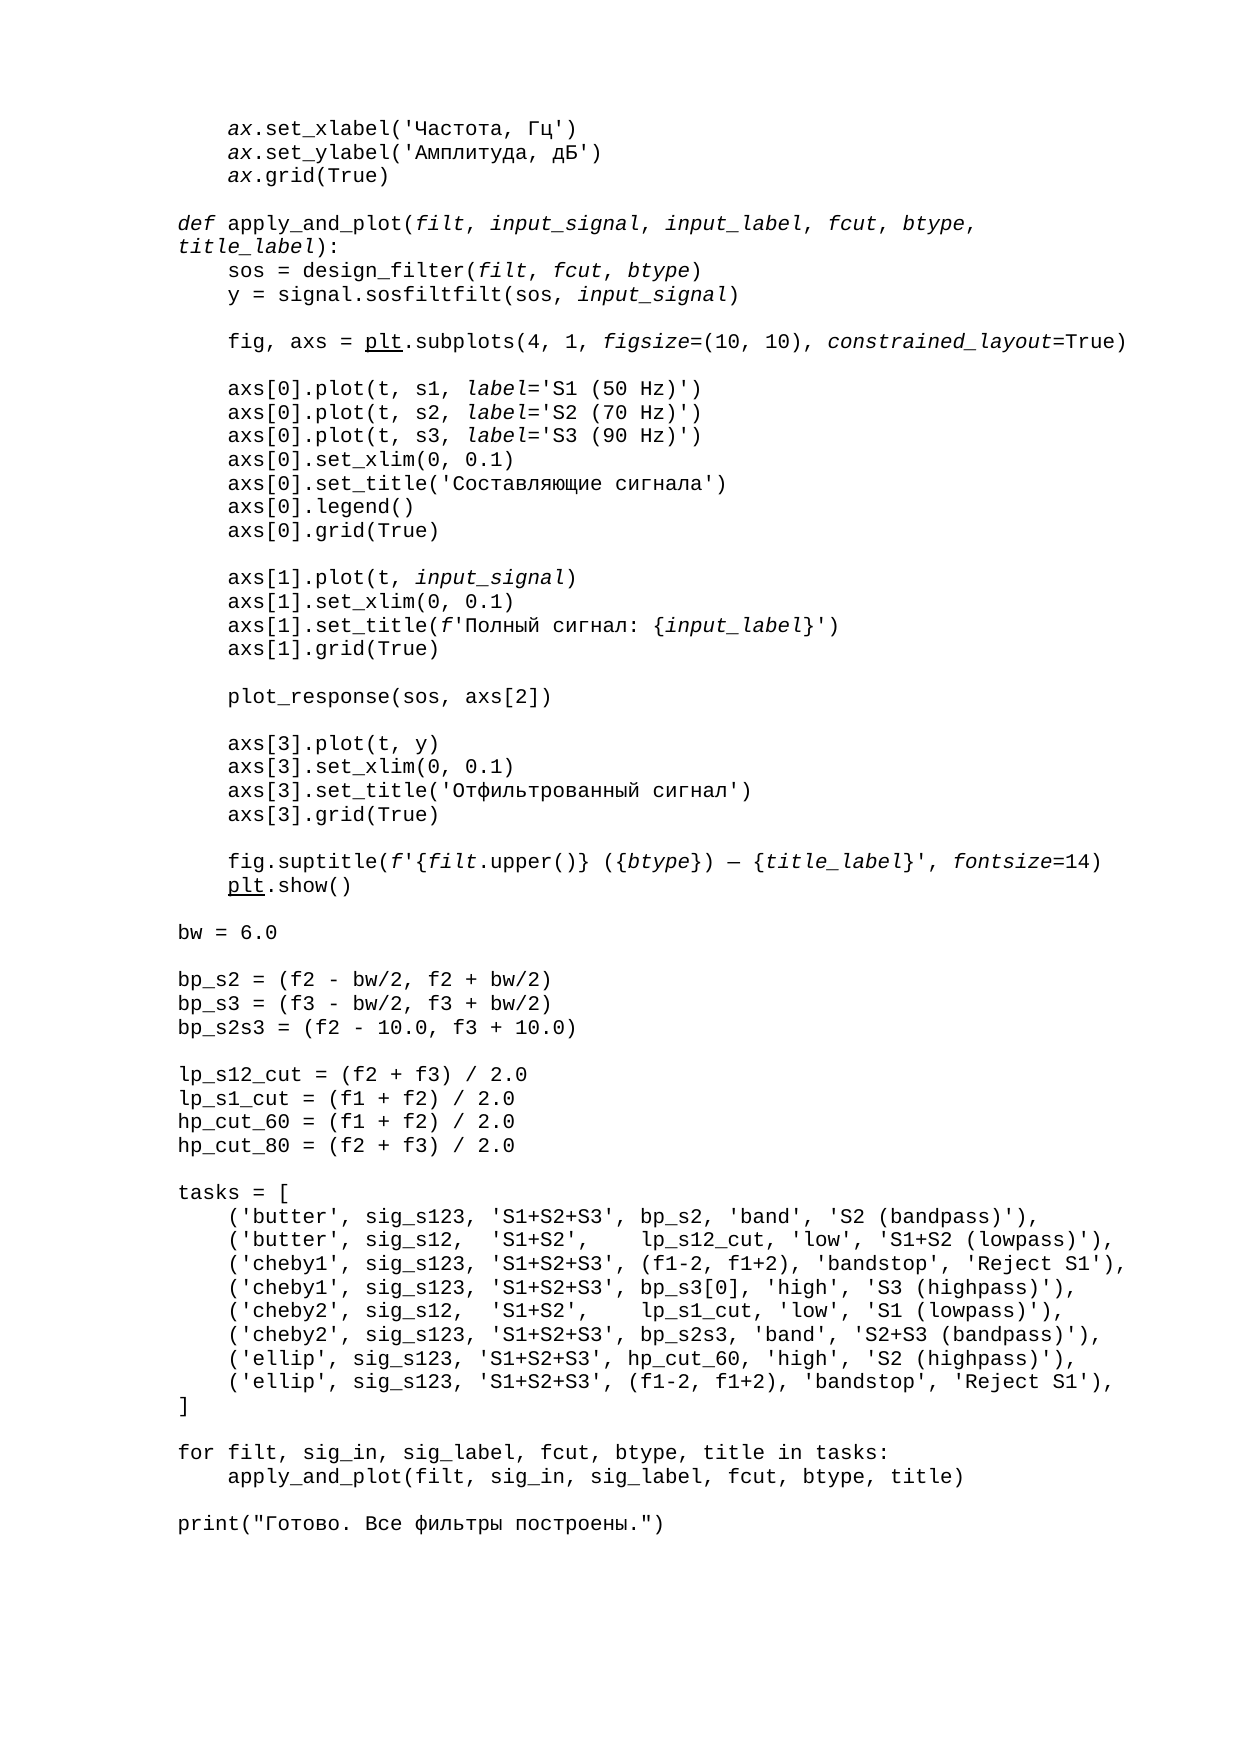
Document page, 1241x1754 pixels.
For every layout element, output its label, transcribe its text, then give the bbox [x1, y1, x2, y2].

text ax.set_ylabel('Амплитуда, дБ') [177, 142, 1152, 165]
text axs[3].grid(True) [177, 804, 1152, 827]
text axs[1].plot(t, input_signal) [177, 567, 1152, 591]
text ('cheby1', sig_s123, 'S1+S2+S3', bp_s3[0], 'high', 'S3 (highpass)'), [177, 1277, 1152, 1300]
text hp_cut_80 = (f2 + f3) / 2.0 [177, 1135, 1152, 1158]
text y = signal.sosfiltfilt(sos, input_signal) [177, 284, 1152, 307]
text plot_response(sos, axs[2]) [177, 686, 1152, 709]
text ('cheby2', sig_s123, 'S1+S2+S3', bp_s2s3, 'band', 'S2+S3 (bandpass)'), [177, 1324, 1152, 1348]
text sos = design_filter(filt, fcut, btype) [177, 260, 1152, 284]
text axs[1].set_xlim(0, 0.1) [177, 591, 1152, 615]
text axs[3].plot(t, y) [177, 733, 1152, 757]
text ] [177, 1395, 1152, 1419]
text axs[0].plot(t, s1, label='S1 (50 Hz)') [177, 378, 1152, 402]
text ('ellip', sig_s123, 'S1+S2+S3', hp_cut_60, 'high', 'S2 (highpass)'), [177, 1348, 1152, 1371]
text axs[0].set_title('Составляющие сигнала') [177, 473, 1152, 496]
text ('ellip', sig_s123, 'S1+S2+S3', (f1-2, f1+2), 'bandstop', 'Reject S1'), [177, 1371, 1152, 1395]
text tasks = [ [177, 1182, 1152, 1206]
text ('cheby1', sig_s123, 'S1+S2+S3', (f1-2, f1+2), 'bandstop', 'Reject S1'), [177, 1253, 1152, 1277]
text axs[3].set_xlim(0, 0.1) [177, 757, 1152, 780]
text lp_s12_cut = (f2 + f3) / 2.0 [177, 1064, 1152, 1088]
text axs[1].set_title(f'Полный сигнал: {input_label}') [177, 615, 1152, 638]
text axs[0].grid(True) [177, 520, 1152, 544]
text ('butter', sig_s123, 'S1+S2+S3', bp_s2, 'band', 'S2 (bandpass)'), [177, 1206, 1152, 1229]
text axs[0].plot(t, s2, label='S2 (70 Hz)') [177, 402, 1152, 426]
text axs[1].grid(True) [177, 638, 1152, 662]
text bw = 6.0 [177, 922, 1152, 946]
text for filt, sig_in, sig_label, fcut, btype, title in tasks: [177, 1442, 1152, 1466]
text axs[0].legend() [177, 496, 1152, 520]
text print("Готово. Все фильтры построены.") [177, 1513, 1152, 1537]
text ('cheby2', sig_s12, 'S1+S2', lp_s1_cut, 'low', 'S1 (lowpass)'), [177, 1300, 1152, 1324]
text hp_cut_60 = (f1 + f2) / 2.0 [177, 1111, 1152, 1135]
text axs[0].set_xlim(0, 0.1) [177, 449, 1152, 473]
text ('butter', sig_s12, 'S1+S2', lp_s12_cut, 'low', 'S1+S2 (lowpass)'), [177, 1229, 1152, 1253]
text plt.show() [177, 875, 1152, 898]
text axs[3].set_title('Отфильтрованный сигнал') [177, 780, 1152, 804]
text bp_s2s3 = (f2 - 10.0, f3 + 10.0) [177, 1017, 1152, 1040]
text fig.suptitle(f'{filt.upper()} ({btype}) — {title_label}', fontsize=14) [177, 851, 1152, 875]
text def apply_and_plot(filt, input_signal, input_label, fcut, btype, title_label): [177, 213, 1152, 260]
text lp_s1_cut = (f1 + f2) / 2.0 [177, 1088, 1152, 1111]
text fig, axs = plt.subplots(4, 1, figsize=(10, 10), constrained_layout=True) [177, 331, 1152, 354]
text apply_and_plot(filt, sig_in, sig_label, fcut, btype, title) [177, 1466, 1152, 1489]
text ax.set_xlabel('Частота, Гц') [177, 118, 1152, 142]
text bp_s3 = (f3 - bw/2, f3 + bw/2) [177, 993, 1152, 1017]
text axs[0].plot(t, s3, label='S3 (90 Hz)') [177, 426, 1152, 449]
text ax.grid(True) [177, 165, 1152, 189]
text bp_s2 = (f2 - bw/2, f2 + bw/2) [177, 969, 1152, 993]
